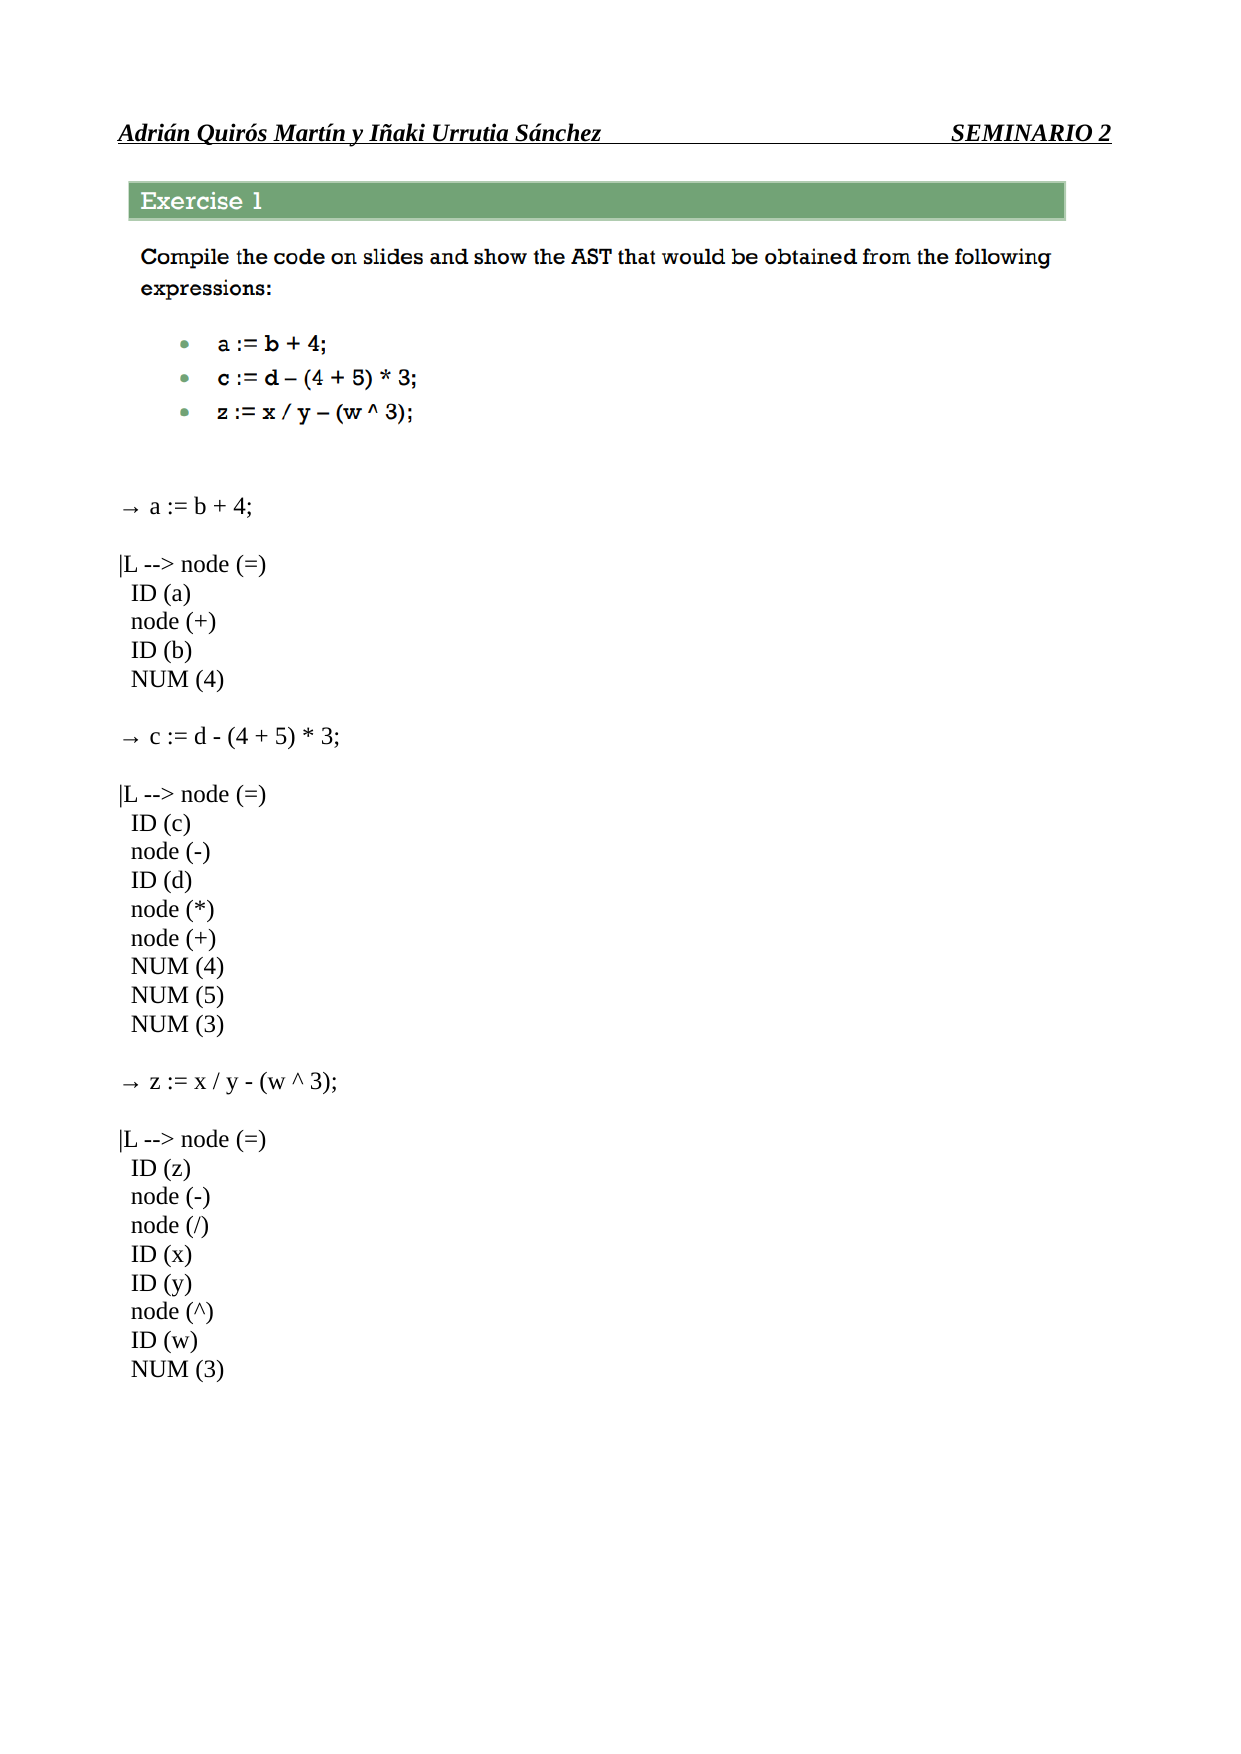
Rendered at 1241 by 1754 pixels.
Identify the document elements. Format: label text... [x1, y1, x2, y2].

text NUM (3) [118, 1009, 1122, 1038]
text node (^) [118, 1296, 1122, 1325]
text → c := d - (4 + 5) * 3; [118, 721, 1122, 750]
text ID (y) [118, 1268, 1122, 1296]
text node (-) [118, 1181, 1122, 1210]
text NUM (4) [118, 951, 1122, 980]
text ID (b) [118, 635, 1122, 664]
text ID (c) [118, 808, 1122, 836]
text node (*) [118, 894, 1122, 923]
text node (+) [118, 606, 1122, 635]
text → a := b + 4; [118, 491, 1122, 520]
text NUM (3) [118, 1354, 1122, 1383]
text |L --> node (=) [118, 779, 1122, 808]
text ID (w) [118, 1325, 1122, 1354]
text ID (x) [118, 1239, 1122, 1268]
text |L --> node (=) [118, 1124, 1122, 1153]
text NUM (5) [118, 980, 1122, 1009]
text ID (d) [118, 865, 1122, 894]
text node (+) [118, 923, 1122, 951]
text Adrián Quirós Martín y Iñaki Urrutia Sánchez SEMINARIO 2 [118, 118, 1122, 147]
text ID (a) [118, 578, 1122, 606]
text ID (z) [118, 1153, 1122, 1181]
text node (/) [118, 1210, 1122, 1239]
text |L --> node (=) [118, 549, 1122, 578]
text → z := x / y - (w ^ 3); [118, 1066, 1122, 1095]
text NUM (4) [118, 664, 1122, 693]
text node (-) [118, 836, 1122, 865]
picture [128, 181, 1067, 458]
